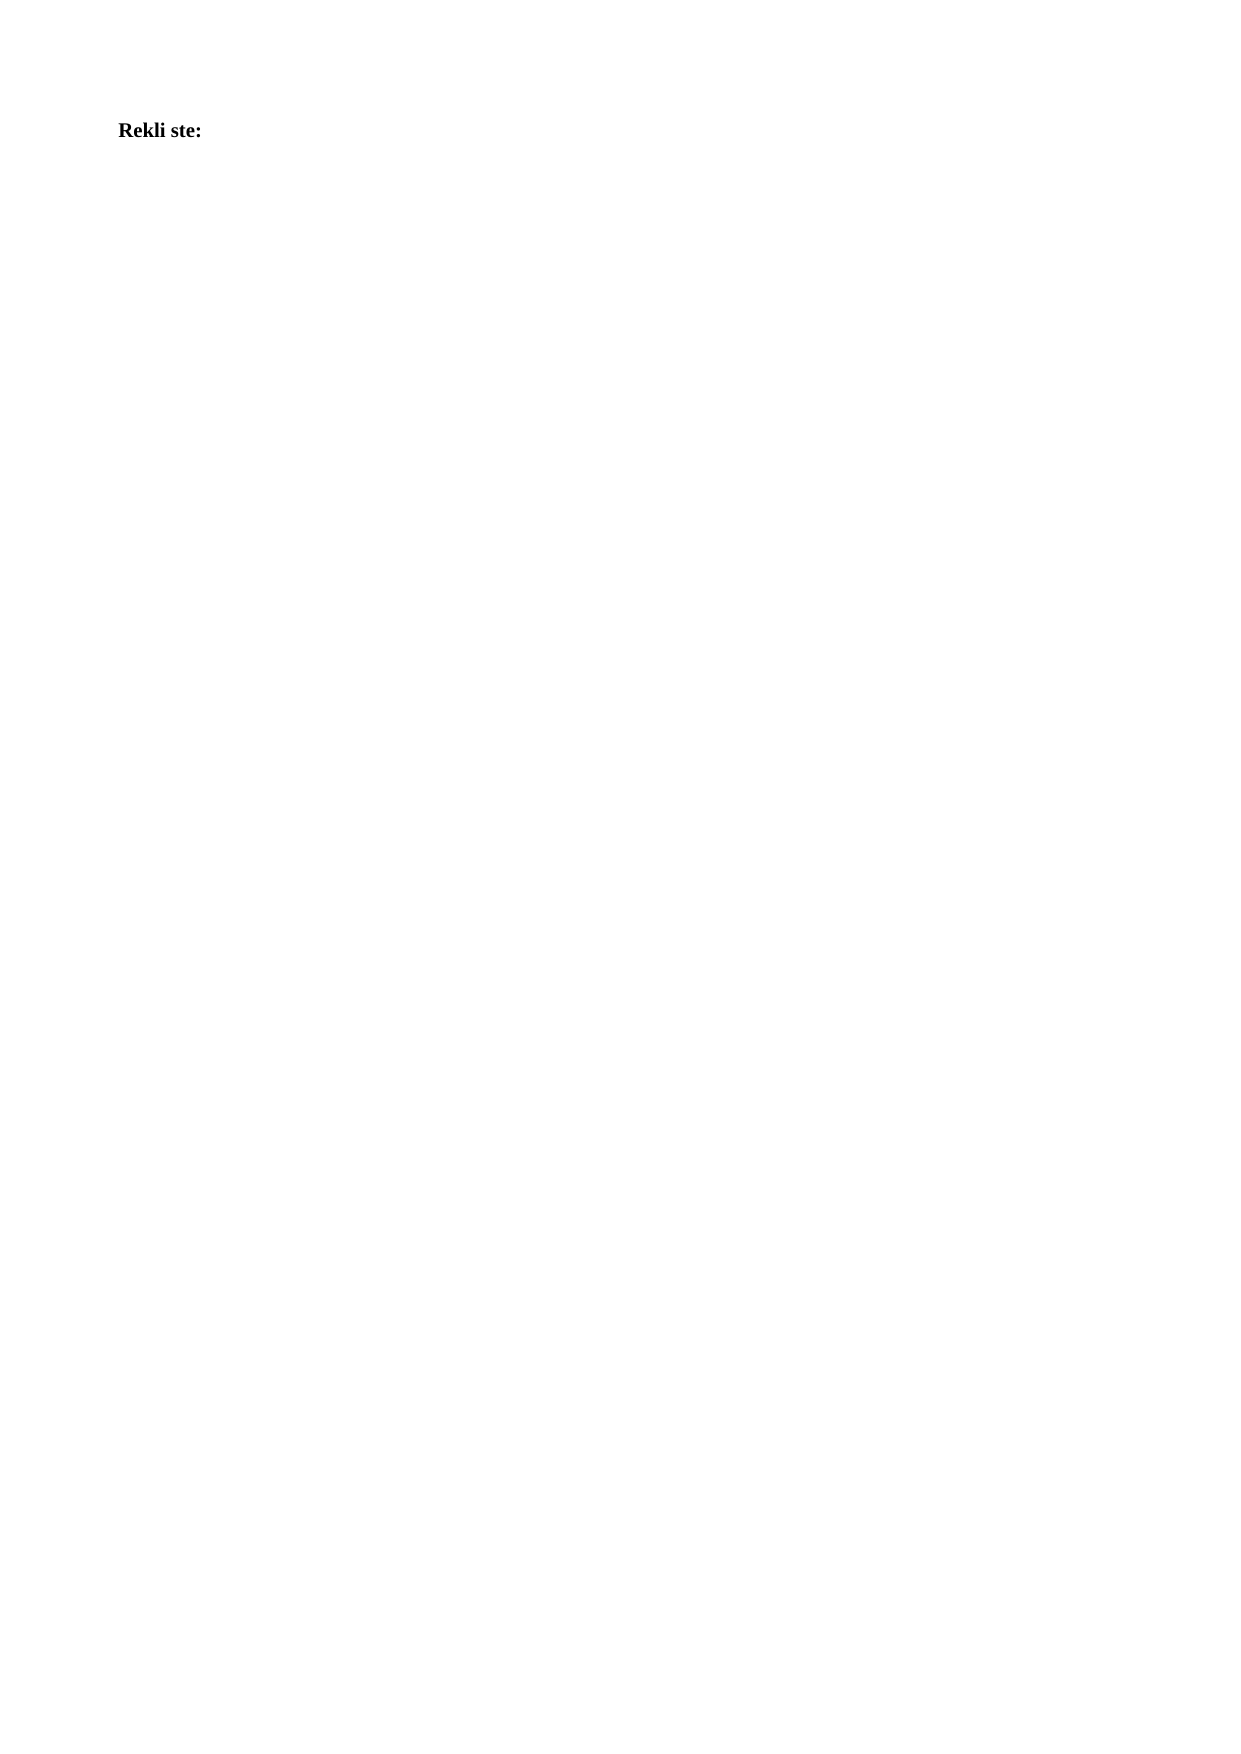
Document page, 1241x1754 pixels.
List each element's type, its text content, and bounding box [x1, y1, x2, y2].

subtitle Rekli ste: [118, 118, 1122, 142]
